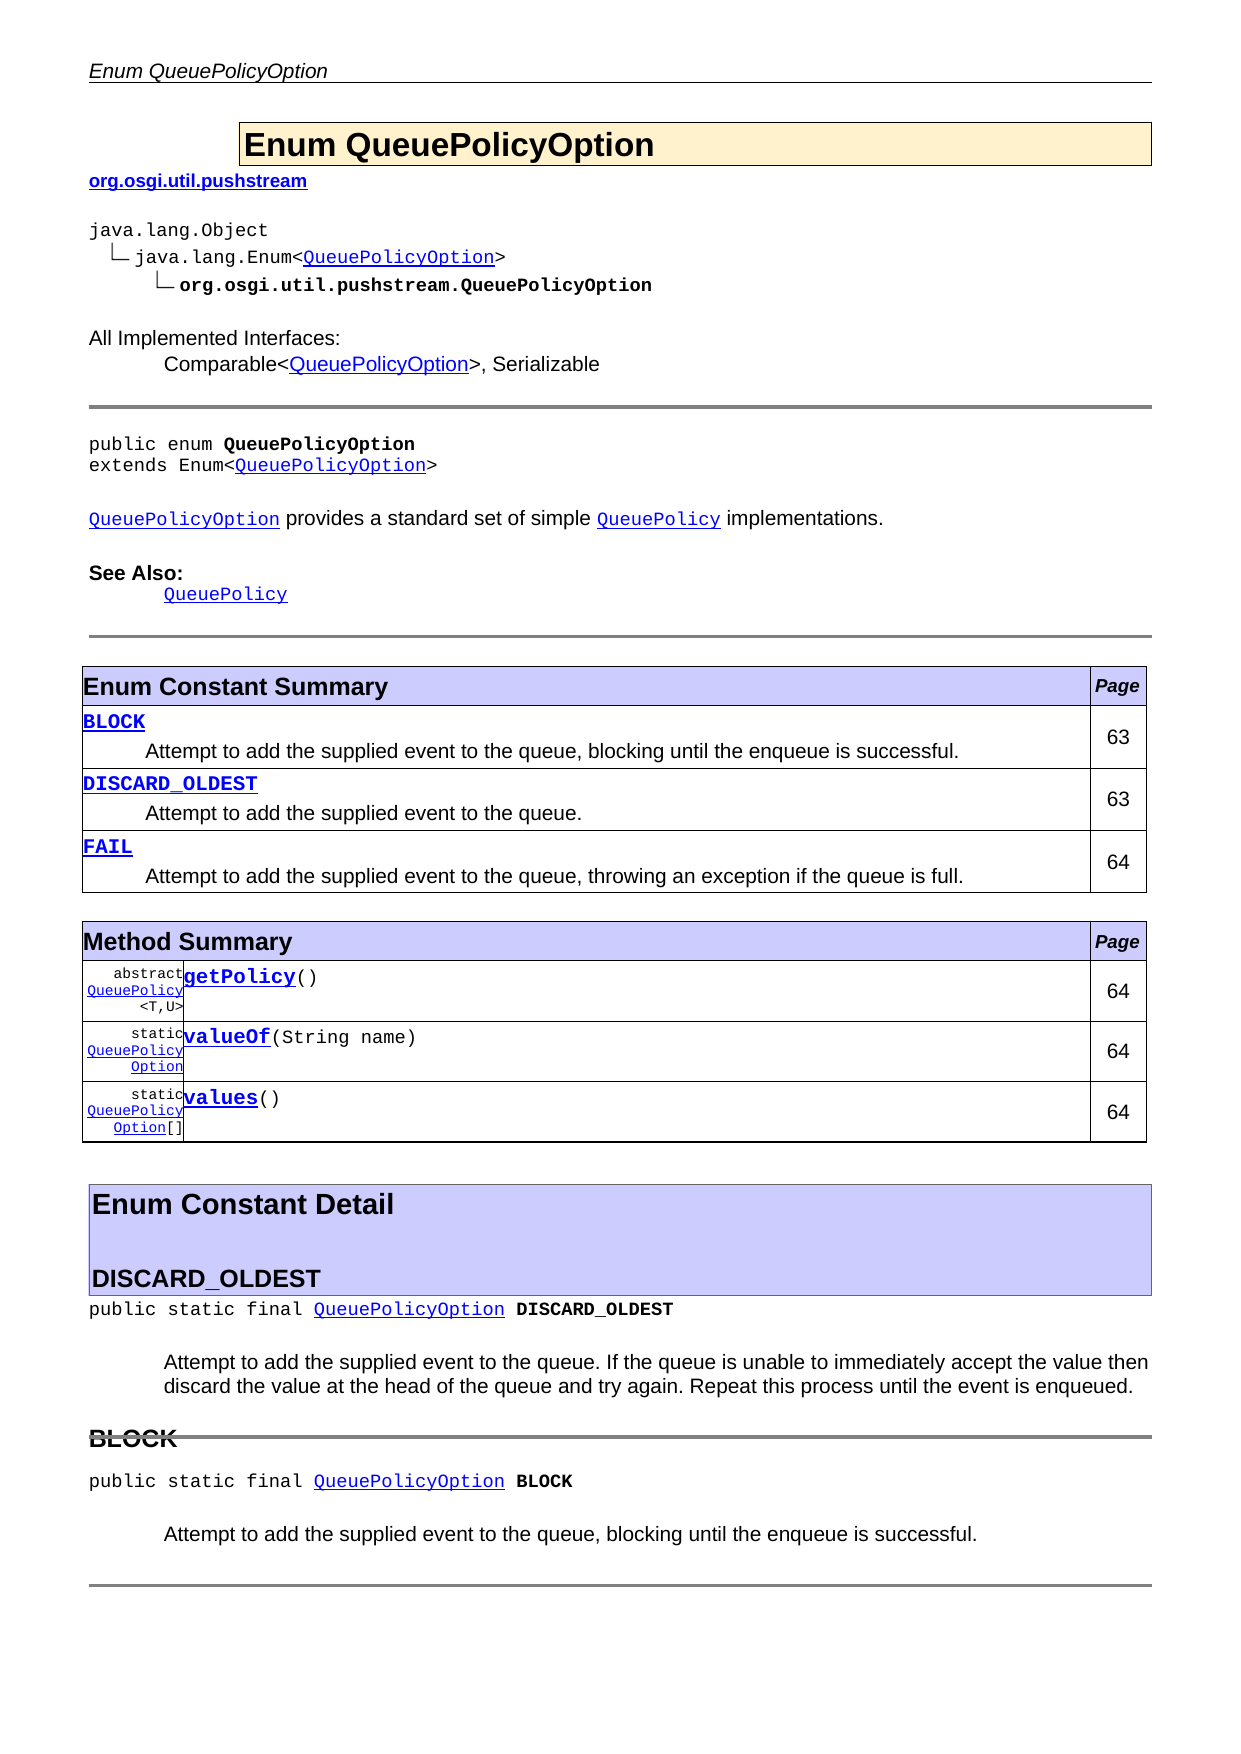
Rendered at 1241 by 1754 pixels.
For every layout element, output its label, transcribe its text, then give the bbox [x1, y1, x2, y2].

text public static final QueuePolicyOption DISCARD_OLDEST [88, 1299, 1152, 1321]
text public enum QueuePolicyOption [88, 434, 1152, 456]
text org.osgi.util.pushstream [88, 170, 1152, 191]
table_cell static QueuePolicyOption[] [83, 1082, 183, 1141]
text Comparable<QueuePolicyOption>, Serializable [163, 352, 1152, 376]
table_cell abstract QueuePolicy<T,U> [83, 961, 183, 1021]
text See Also: [88, 561, 1152, 584]
text QueuePolicy [163, 584, 1152, 606]
picture [156, 269, 180, 292]
table_cell getPolicy() [184, 961, 1090, 1021]
table_cell 64 [1091, 1022, 1146, 1081]
table_cell DISCARD_OLDEST Attempt to add the supplied event to the queue. [83, 769, 1090, 830]
table_cell valueOf(String name) [184, 1022, 1090, 1081]
picture [111, 241, 135, 264]
table_header Method Summary [83, 922, 1090, 960]
table_cell 64 [1091, 961, 1146, 1021]
table_cell 64 [1091, 831, 1146, 892]
subtitle All Implemented Interfaces: [88, 326, 1152, 350]
table_cell BLOCK Attempt to add the supplied event to the queue, blocking until the enqueue is successful. [83, 706, 1090, 767]
table_cell FAIL Attempt to add the supplied event to the queue, throwing an exception if the queue is full. [83, 831, 1090, 892]
subtitle Enum QueuePolicyOption [240, 123, 1151, 165]
table_cell 64 [1091, 1082, 1146, 1141]
subtitle Enum Constant Detail [90, 1185, 1151, 1220]
table_cell values() [184, 1082, 1090, 1141]
subtitle DISCARD_OLDEST [90, 1261, 1151, 1295]
text Attempt to add the supplied event to the queue, blocking until the enqueue is successful. [163, 1522, 1152, 1546]
text java.lang.Object [88, 221, 1152, 242]
table_header Enum Constant Summary [83, 667, 1090, 705]
table_cell 63 [1091, 706, 1146, 767]
table_header Page [1091, 922, 1146, 960]
table_cell static QueuePolicyOption [83, 1022, 183, 1081]
text extends Enum<QueuePolicyOption> [88, 456, 1152, 477]
text java.lang.Enum<QueuePolicyOption> [88, 242, 1152, 269]
text QueuePolicyOption provides a standard set of simple QueuePolicy implementations. [88, 506, 1152, 531]
text public static final QueuePolicyOption BLOCK [88, 1471, 1152, 1493]
table_header Page [1091, 667, 1146, 705]
table_cell 63 [1091, 769, 1146, 830]
text Attempt to add the supplied event to the queue. If the queue is unable to immediately accept the value then discard the value at the head of the queue and try again. Repeat this process until the event is enqueued. [163, 1350, 1152, 1398]
text org.osgi.util.pushstream.QueuePolicyOption [88, 269, 1152, 297]
